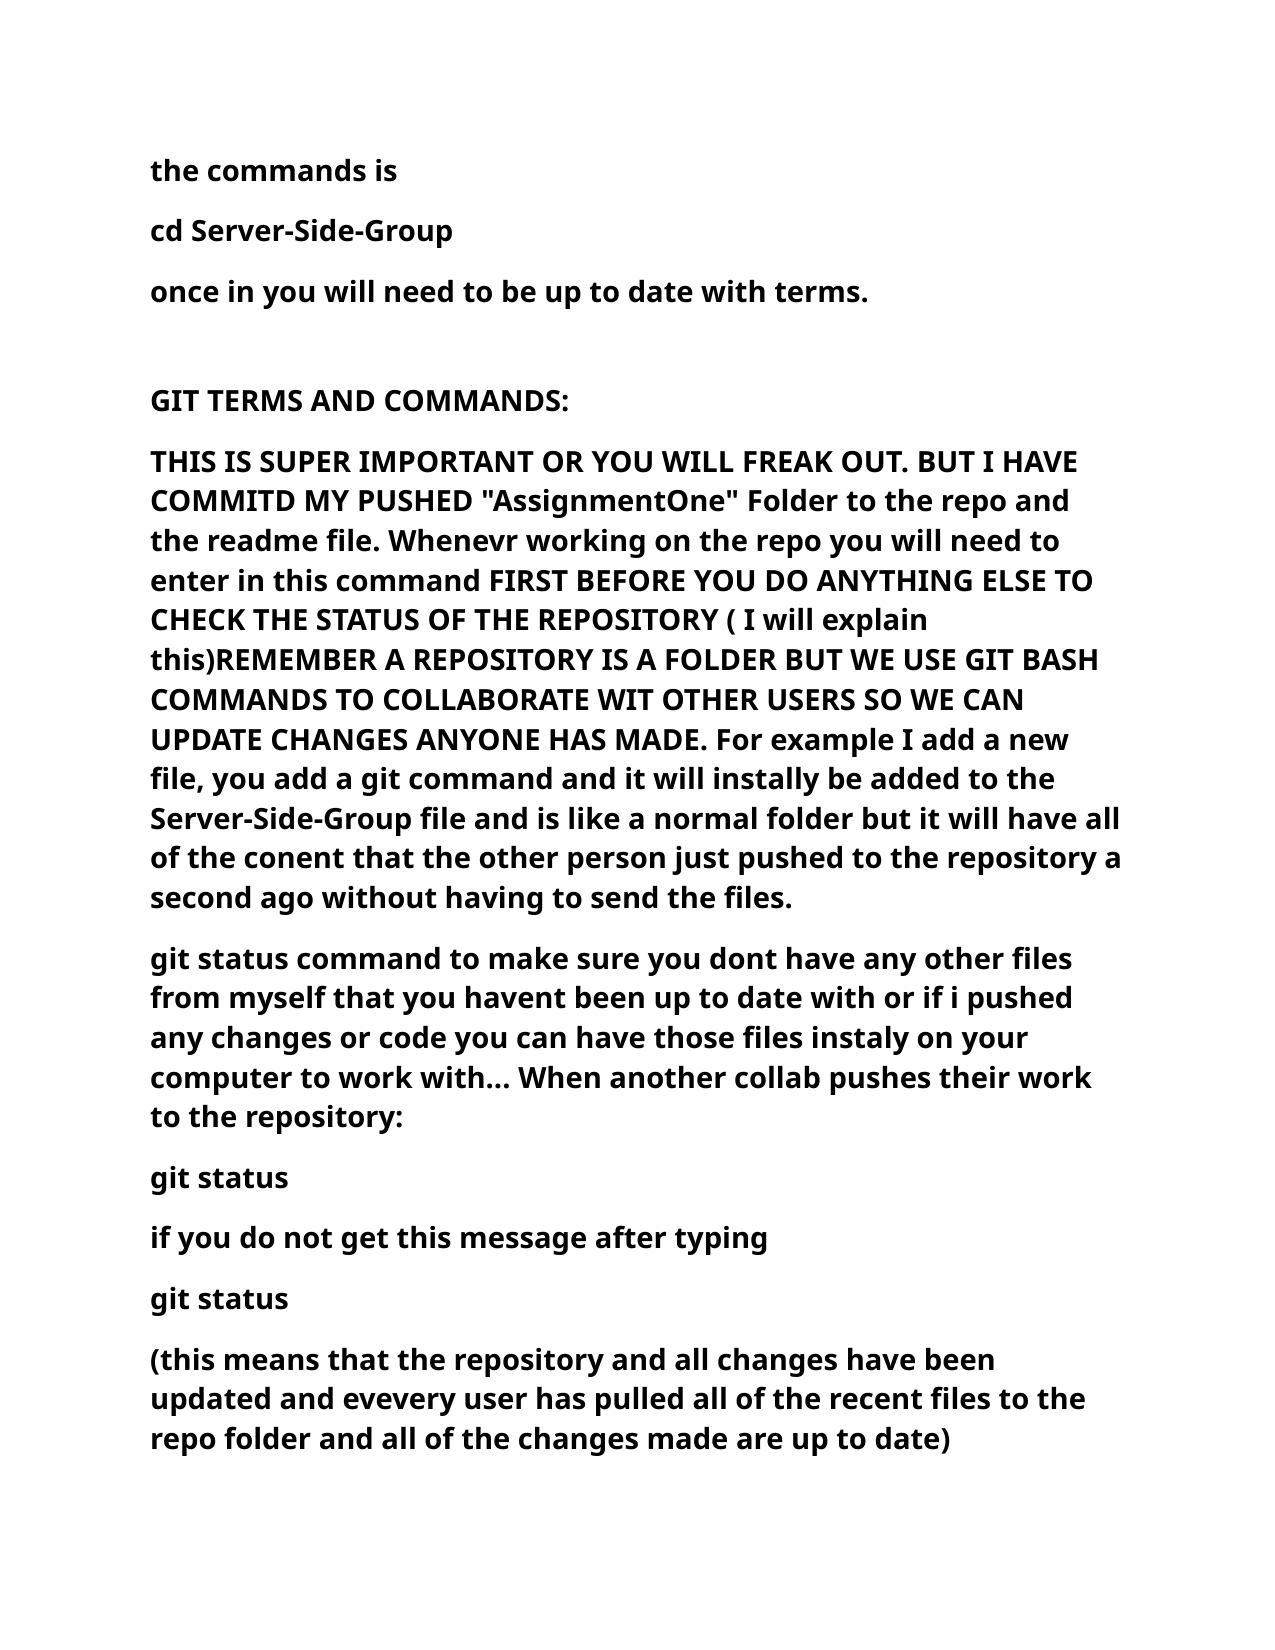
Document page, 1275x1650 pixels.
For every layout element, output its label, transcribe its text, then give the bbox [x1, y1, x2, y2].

text git status [150, 1157, 1125, 1197]
text if you do not get this message after typing [150, 1218, 1125, 1257]
text git status command to make sure you dont have any other files from myself that you havent been up to date with or if i pushed any changes or code you can have those files instaly on your computer to work with... When another collab pushes their work to the repository: [150, 938, 1125, 1136]
text git status [150, 1278, 1125, 1318]
text GIT TERMS AND COMMANDS: [150, 380, 1125, 420]
text (this means that the repository and all changes have been updated and evevery user has pulled all of the recent files to the repo folder and all of the changes made are up to date) [150, 1339, 1125, 1458]
text cd Server-Side-Group [150, 211, 1125, 250]
text THIS IS SUPER IMPORTANT OR YOU WILL FREAK OUT. BUT I HAVE COMMITD MY PUSHED "AssignmentOne" Folder to the repo and the readme file. Whenevr working on the repo you will need to enter in this command FIRST BEFORE YOU DO ANYTHING ELSE TO CHECK THE STATUS OF THE REPOSITORY ( I will explain this)REMEMBER A REPOSITORY IS A FOLDER BUT WE USE GIT BASH COMMANDS TO COLLABORATE WIT OTHER USERS SO WE CAN UPDATE CHANGES ANYONE HAS MADE. For example I add a new file, you add a git command and it will instally be added to the Server-Side-Group file and is like a normal folder but it will have all of the conent that the other person just pushed to the repository a second ago without having to send the files. [150, 441, 1125, 917]
text the commands is [150, 150, 1125, 190]
text once in you will need to be up to date with terms. [150, 271, 1125, 311]
